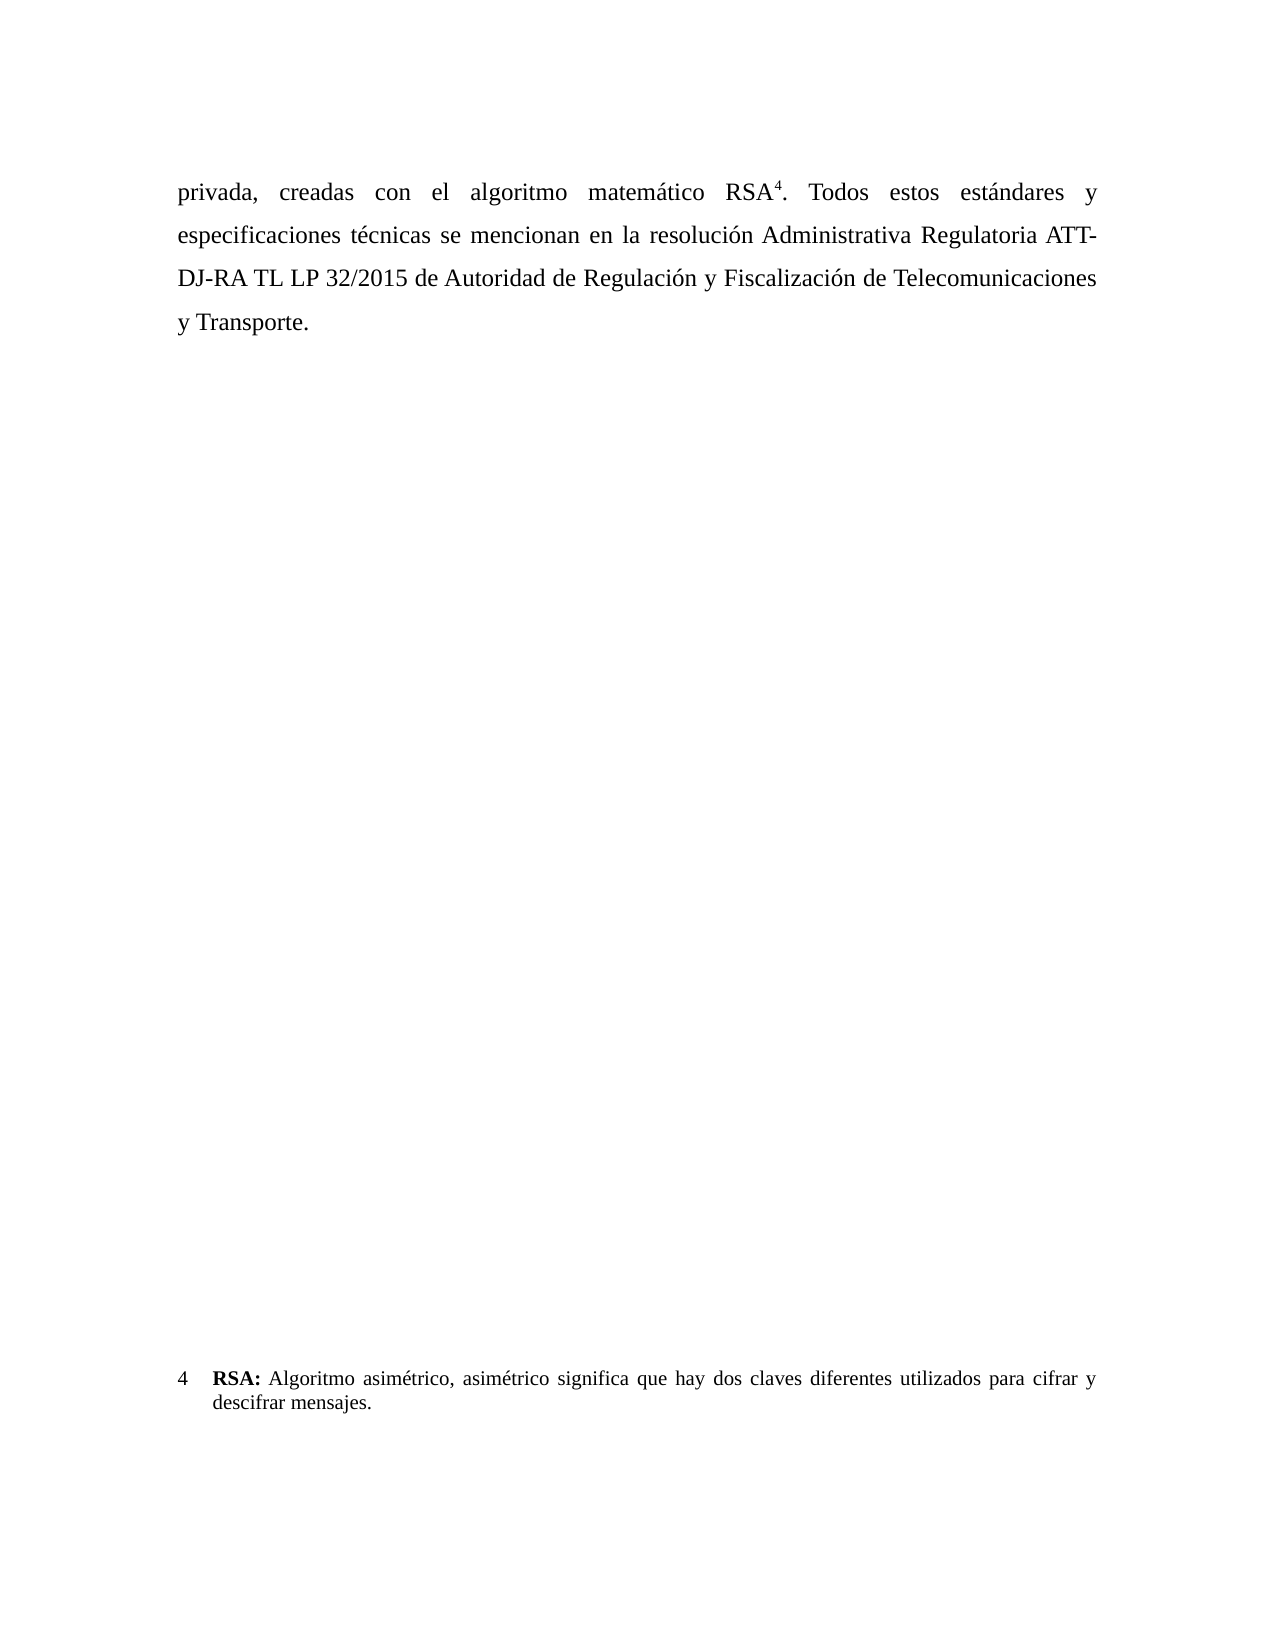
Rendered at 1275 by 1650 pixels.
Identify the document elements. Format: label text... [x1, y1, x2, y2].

text RSA: Algoritmo asimétrico, asimétrico significa que hay dos claves diferentes utilizados para cifrar y descifrar mensajes. [177, 1366, 1098, 1414]
text privada, creadas con el algoritmo matemático RSA. Todos estos estándares y especificaciones técnicas se mencionan en la resolución Administrativa Regulatoria ATT-DJ-RA TL LP 32/2015 de Autoridad de Regulación y Fiscalización de Telecomunicaciones y Transporte. [177, 177, 1098, 335]
